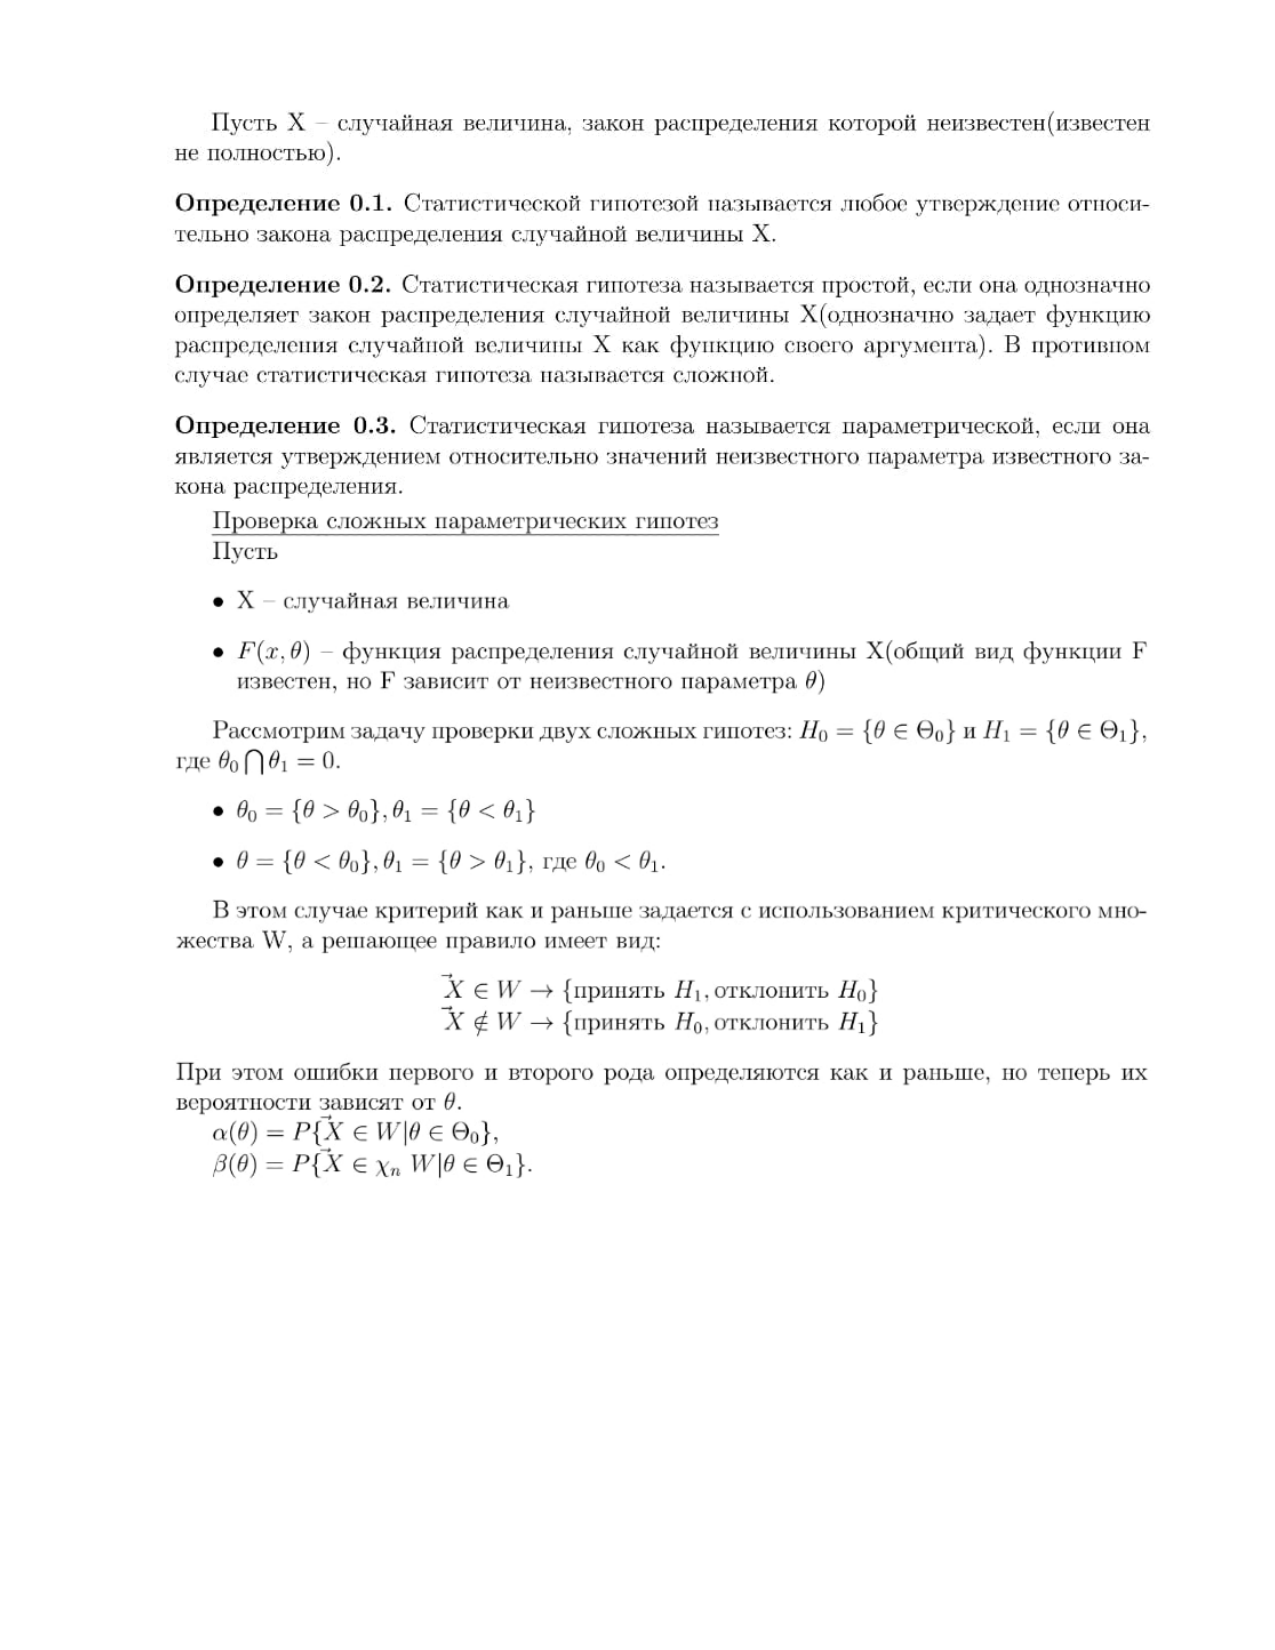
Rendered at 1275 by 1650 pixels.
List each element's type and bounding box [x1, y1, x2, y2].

picture [149, 101, 1189, 1192]
